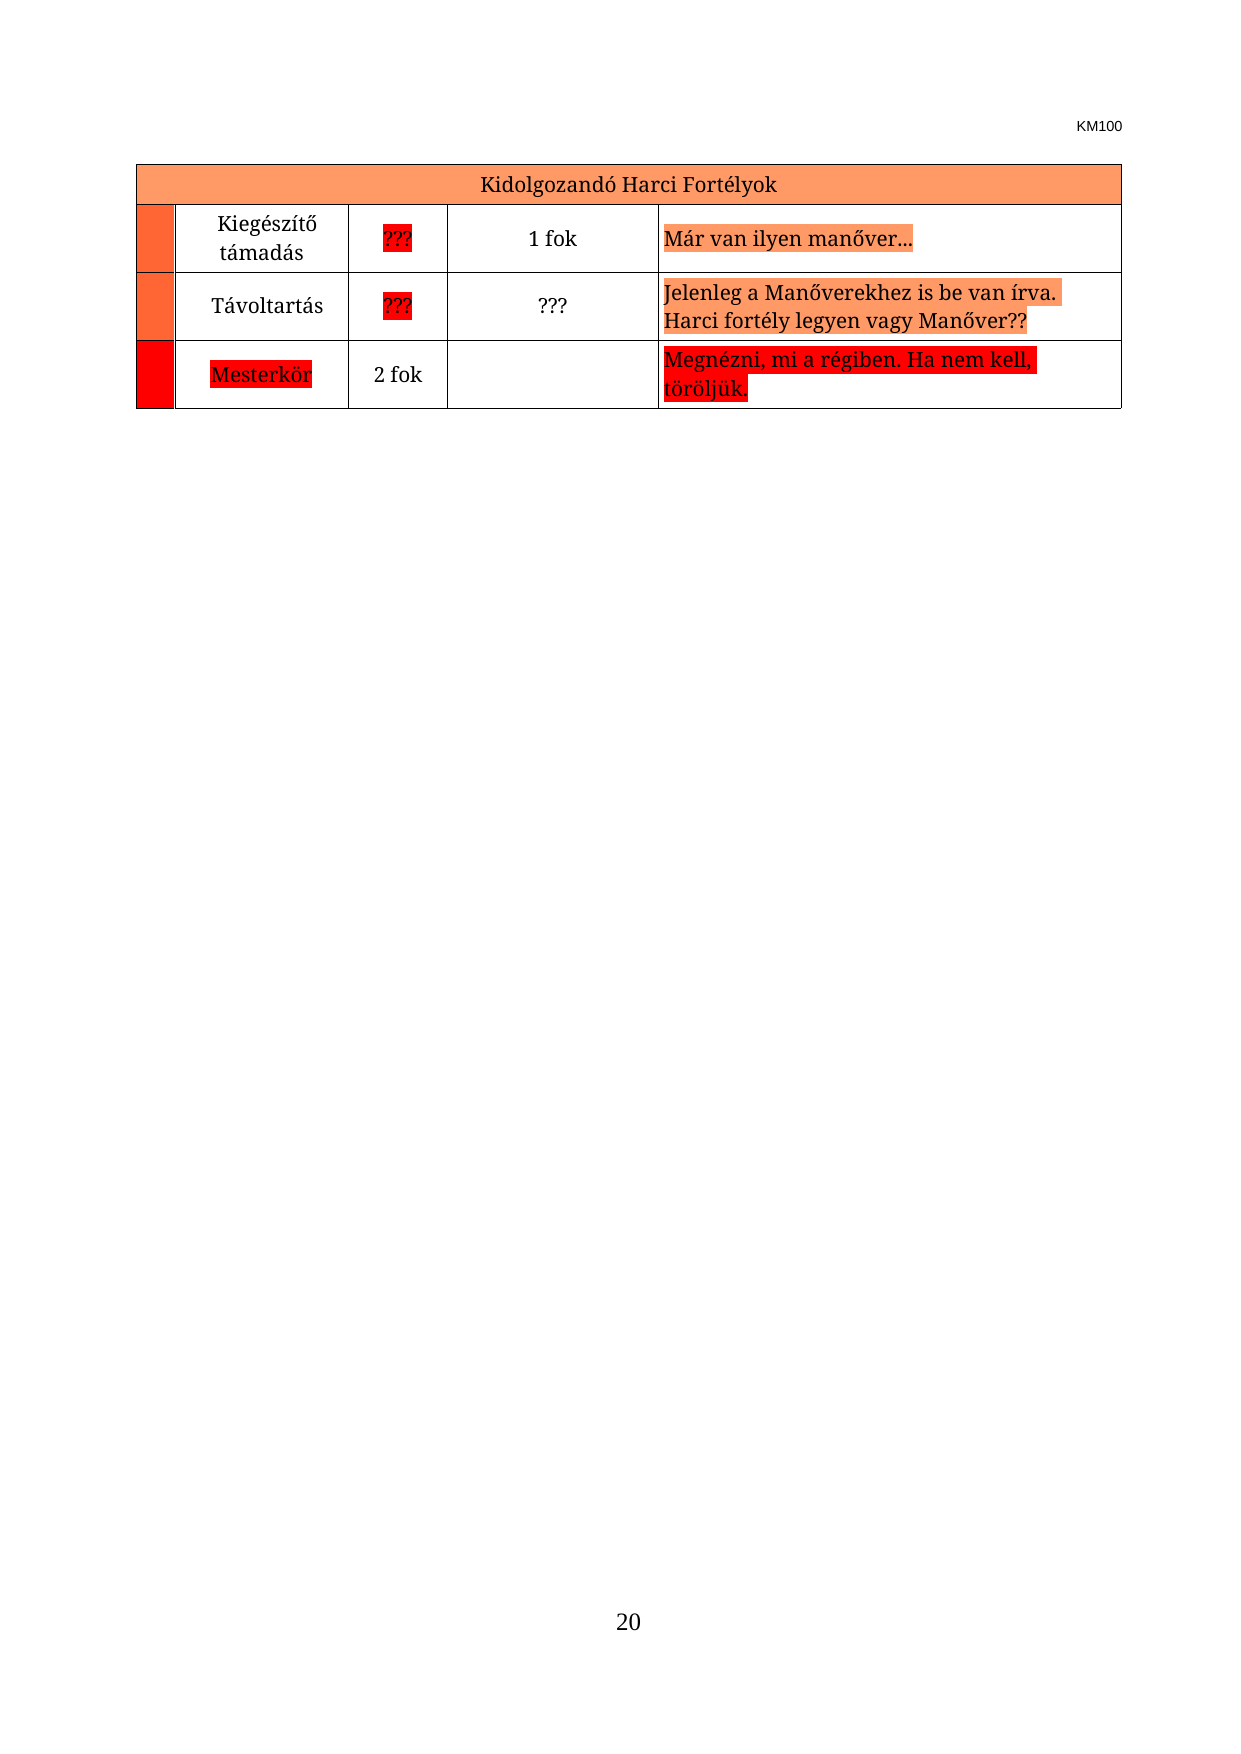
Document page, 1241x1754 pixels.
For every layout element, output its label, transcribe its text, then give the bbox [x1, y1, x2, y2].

table_cell [137, 205, 174, 272]
table_cell Mesterkör [176, 341, 348, 408]
table_cell Jelenleg a Manőverekhez is be van írva. Harci fortély legyen vagy Manőver?? [659, 273, 1121, 340]
table_cell Kiegészítő támadás [176, 205, 348, 272]
table_cell Távoltartás [176, 273, 348, 340]
table_cell Megnézni, mi a régiben. Ha nem kell, töröljük. [659, 341, 1121, 408]
table_cell Már van ilyen manőver... [659, 205, 1121, 272]
table_cell ??? [349, 205, 447, 272]
table_cell 1 fok [448, 205, 658, 272]
table_cell [137, 341, 174, 408]
table_cell [448, 341, 658, 408]
table_cell [137, 273, 174, 340]
table_header Kidolgozandó Harci Fortélyok [137, 165, 1121, 204]
table_cell ??? [448, 273, 658, 340]
table_cell 2 fok [349, 341, 447, 408]
table_cell ??? [349, 273, 447, 340]
